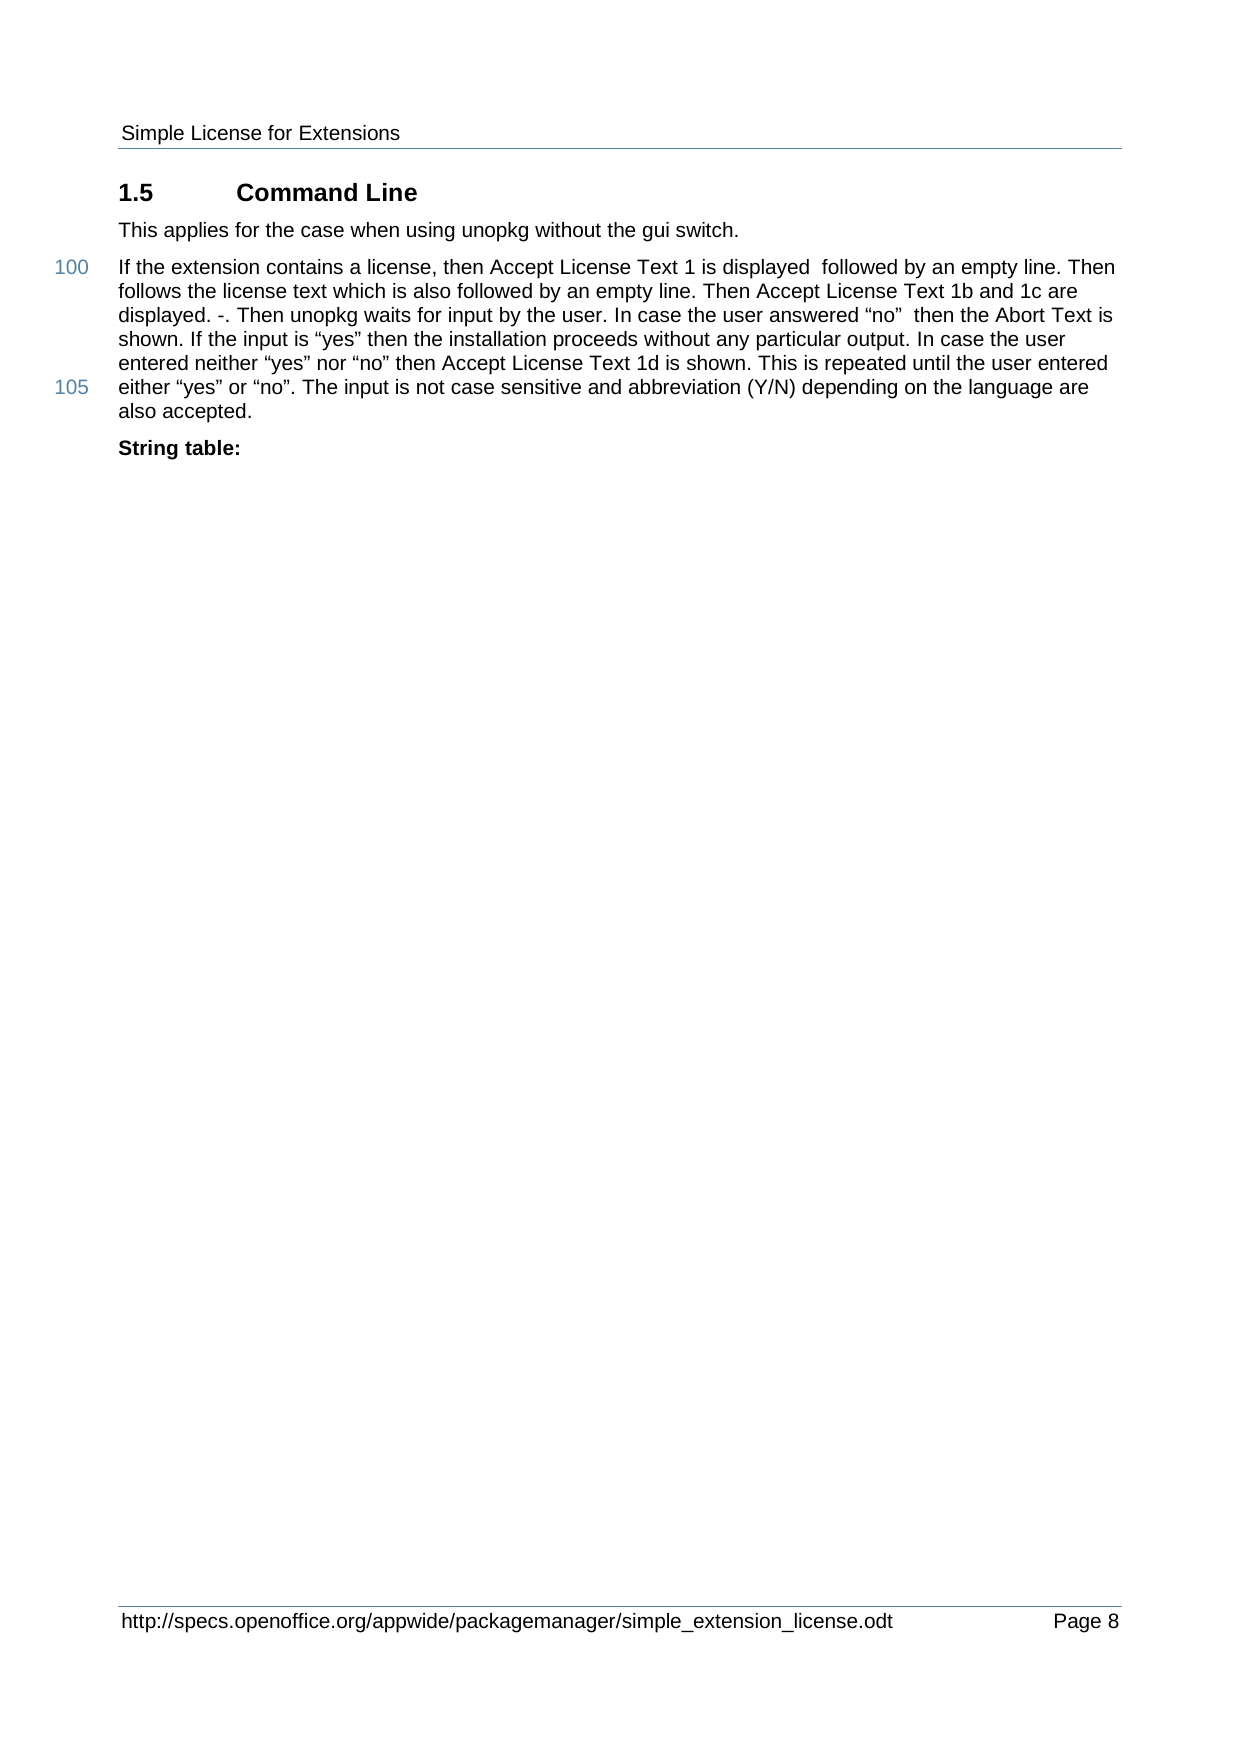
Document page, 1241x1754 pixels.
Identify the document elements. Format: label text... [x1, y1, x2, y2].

text This applies for the case when using unopkg without the gui switch. [118, 218, 1122, 242]
text If the extension contains a license, then Accept License Text 1 is displayed followed by an empty line. Then follows the license text which is also followed by an empty line. Then Accept License Text 1b and 1c are displayed. -. Then unopkg waits for input by the user. In case the user answered “no” then the Abort Text is shown. If the input is “yes” then the installation proceeds without any particular output. In case the user entered neither “yes” nor “no” then Accept License Text 1d is shown. This is repeated until the user entered either “yes” or “no”. The input is not case sensitive and abbreviation (Y/N) depending on the language are also accepted. [118, 255, 1122, 423]
text String table: [118, 436, 1122, 460]
subtitle Command Line [118, 178, 1122, 207]
